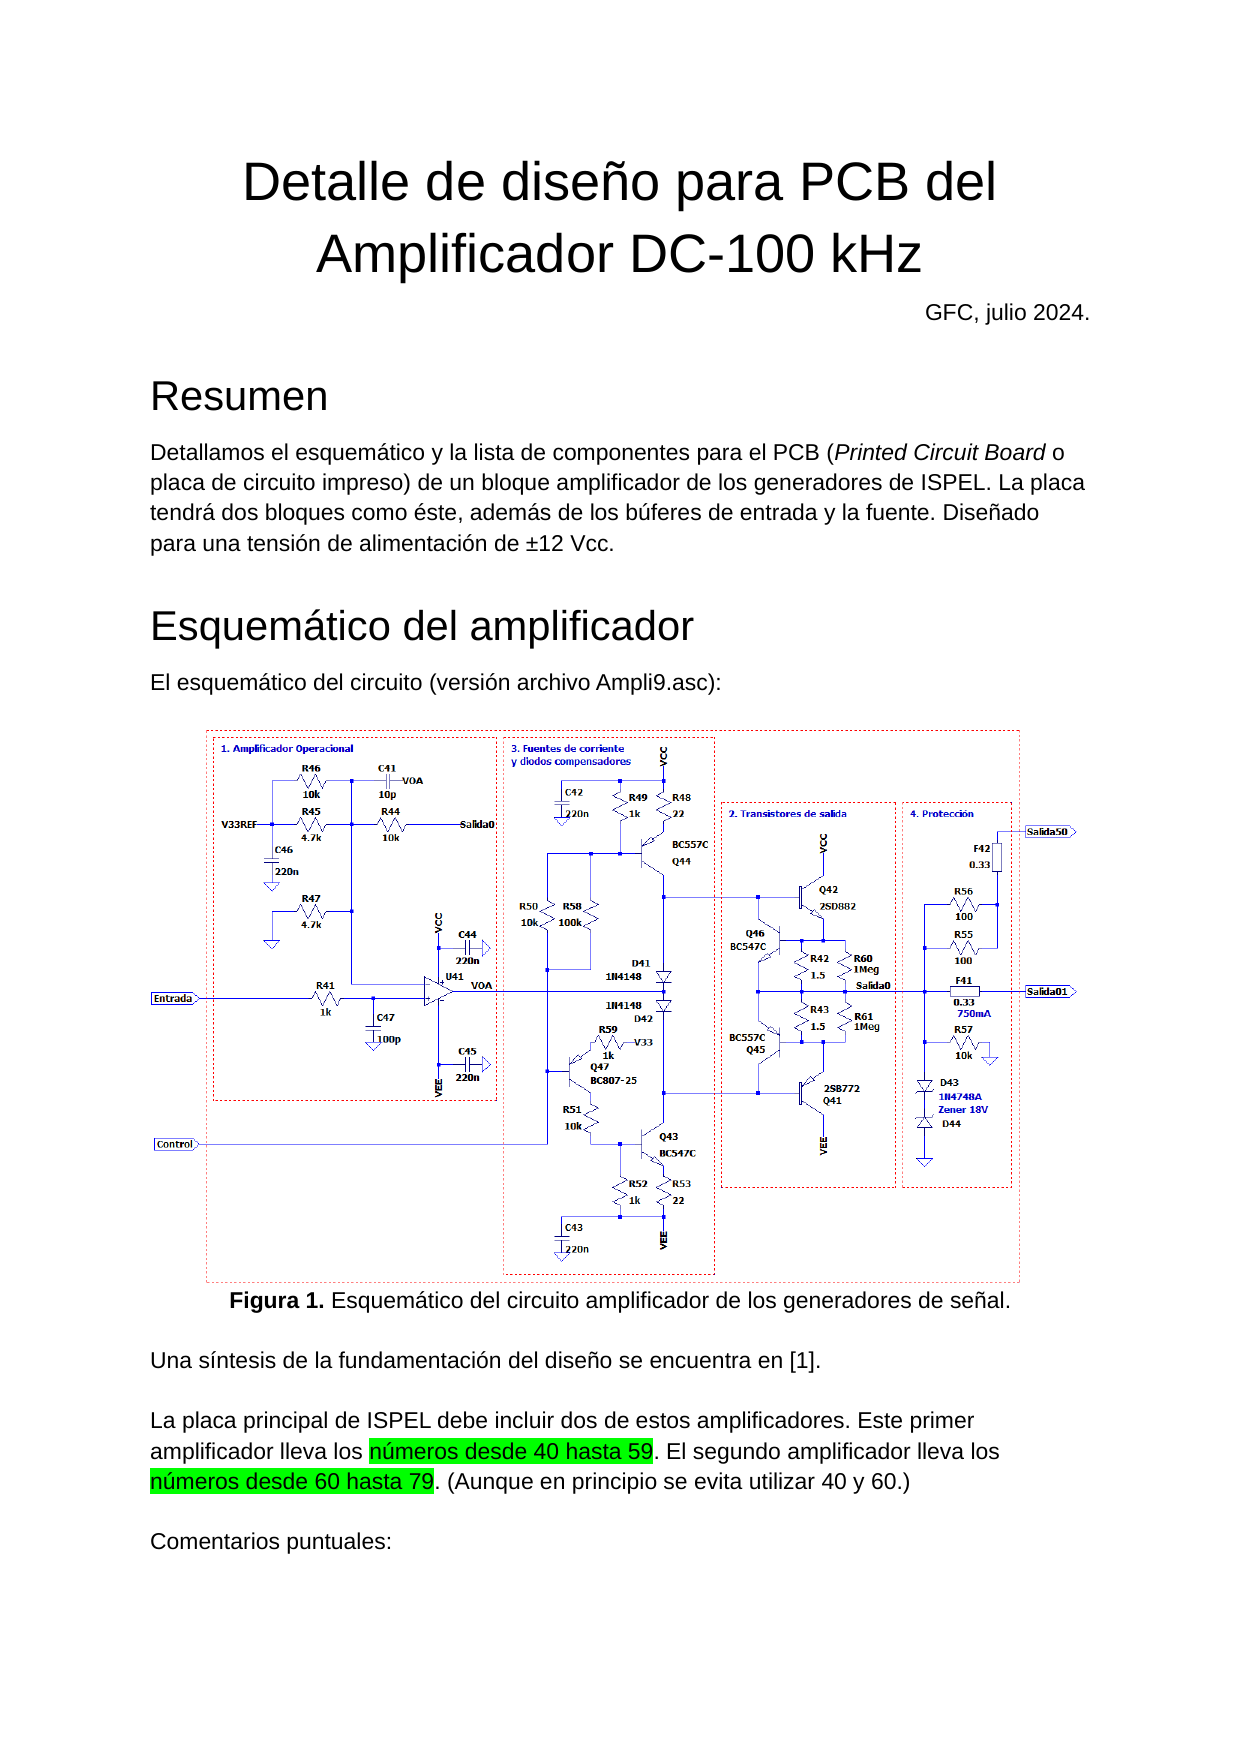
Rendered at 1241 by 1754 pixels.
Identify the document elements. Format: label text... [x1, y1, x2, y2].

subtitle Resumen [150, 371, 1090, 419]
text GFC, julio 2024. [150, 299, 1090, 326]
title Detalle de diseño para PCB del Amplificador DC-100 kHz [150, 150, 1090, 284]
text La placa principal de ISPEL debe incluir dos de estos amplificadores. Este primer amplificador lleva los números desde 40 hasta 59. El segundo amplificador lleva los números desde 60 hasta 79. (Aunque en principio se evita utilizar 40 y 60.) [150, 1407, 1090, 1494]
text Una síntesis de la fundamentación del diseño se encuentra en [1]. [150, 1347, 1090, 1373]
text Figura 1. Esquemático del circuito amplificador de los generadores de señal. [150, 1287, 1090, 1313]
subtitle Esquemático del amplificador [150, 601, 1090, 649]
text Comentarios puntuales: [150, 1528, 1090, 1555]
text El esquemático del circuito (versión archivo Ampli9.asc): [150, 669, 1090, 695]
text Detallamos el esquemático y la lista de componentes para el PCB (Printed Circuit Board o placa de circuito impreso) de un bloque amplificador de los generadores de ISPEL. La placa tendrá dos bloques como éste, además de los búferes de entrada y la fuente. Diseñado para una tensión de alimentación de ±12 Vcc. [150, 439, 1090, 556]
picture [150, 729, 1077, 1283]
